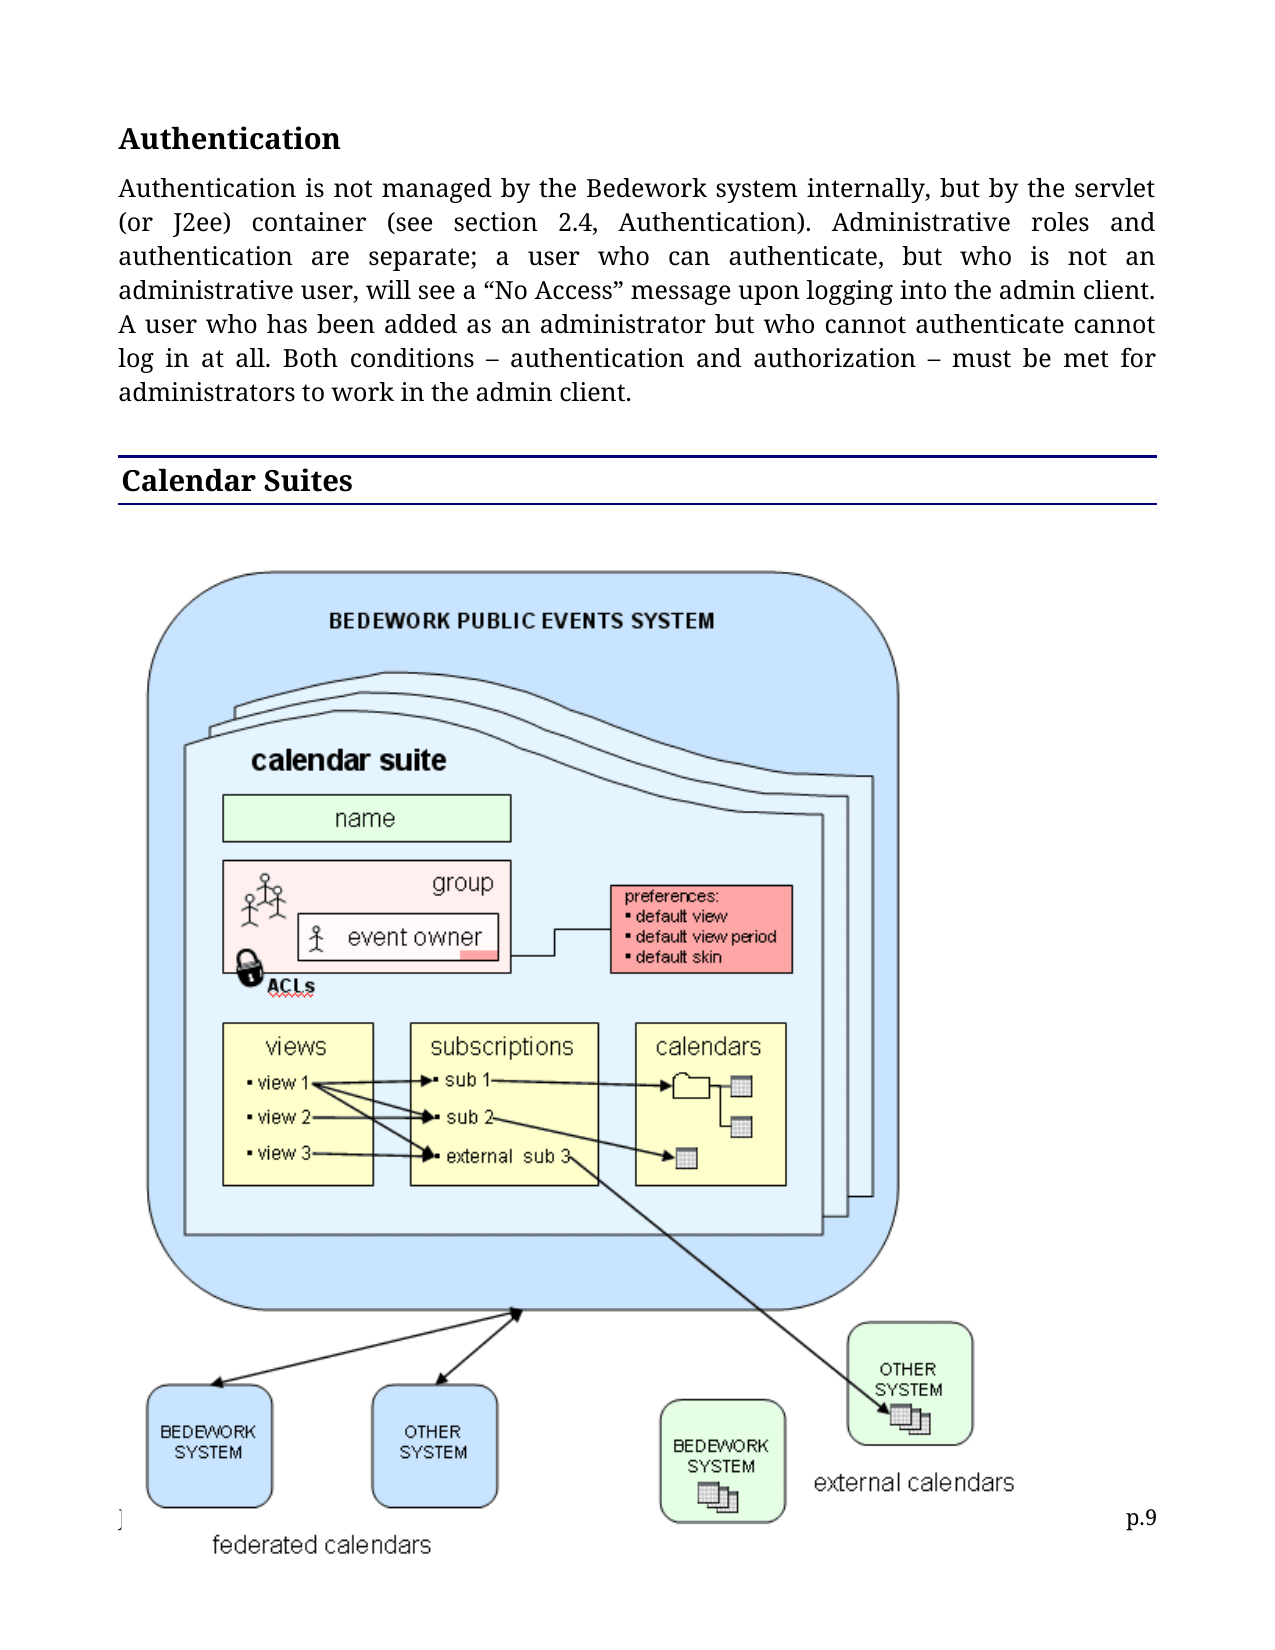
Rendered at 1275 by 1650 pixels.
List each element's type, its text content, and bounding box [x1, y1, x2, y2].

subtitle Authentication [118, 118, 1157, 158]
picture [121, 549, 1031, 1593]
text Authentication is not managed by the Bedework system internally, but by the servlet (or J2ee) container (see section 2.4, Authentication). Administrative roles and authentication are separate; a user who can authenticate, but who is not an administrative user, will see a “No Access” message upon logging into the admin client. A user who has been added as an administrator but who cannot authenticate cannot log in at all. Both conditions – authentication and authorization – must be met for administrators to work in the admin client. [118, 170, 1157, 409]
subtitle Calendar Suites [118, 458, 1157, 503]
